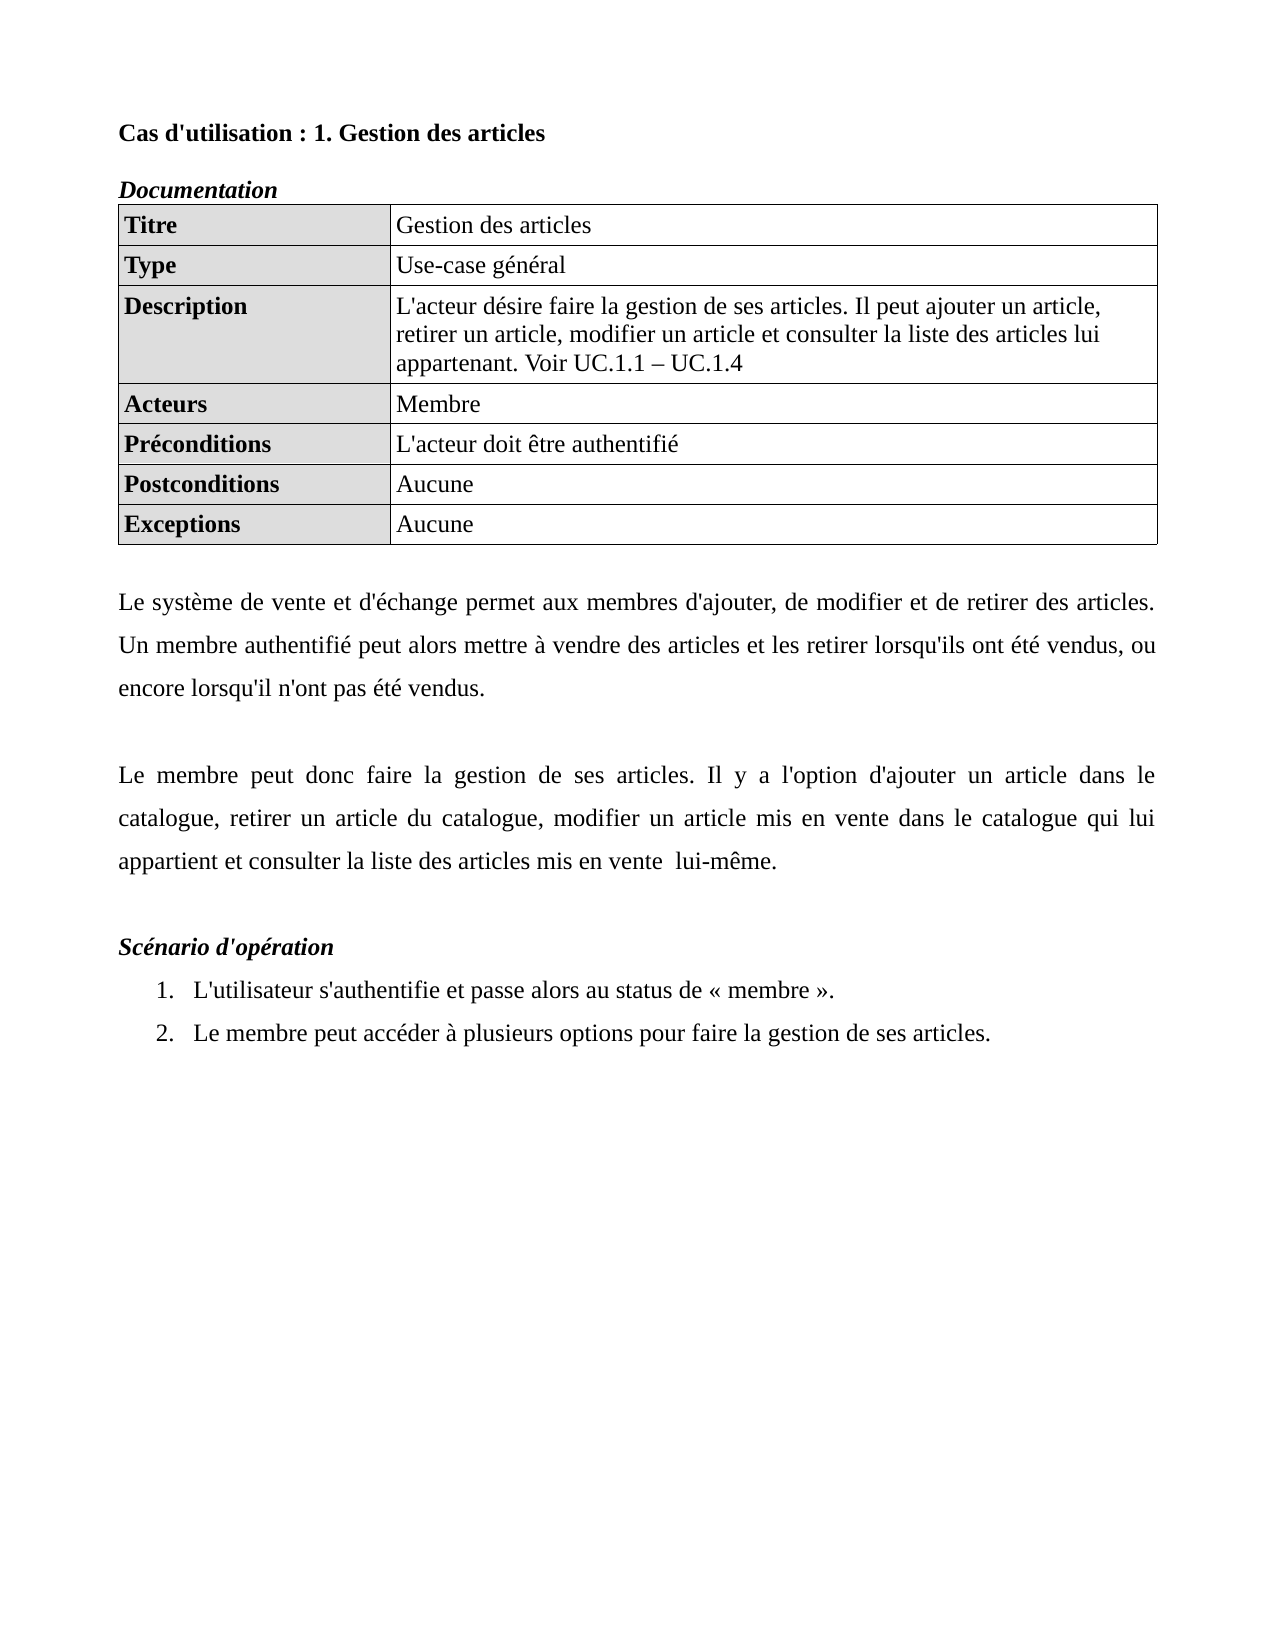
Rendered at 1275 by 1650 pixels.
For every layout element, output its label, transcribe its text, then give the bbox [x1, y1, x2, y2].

table_cell Description [119, 286, 390, 383]
table_cell Exceptions [119, 505, 390, 544]
table_cell L'acteur doit être authentifié [391, 424, 1157, 463]
text Cas d'utilisation : 1. Gestion des articles [118, 118, 1157, 147]
table_cell Préconditions [119, 424, 390, 463]
text Documentation [118, 176, 1157, 204]
table_header Gestion des articles [391, 205, 1157, 245]
table_cell Acteurs [119, 384, 390, 423]
table_cell Aucune [391, 505, 1157, 544]
table_header Titre [119, 205, 390, 245]
text Scénario d'opération [118, 932, 1157, 961]
list Le membre peut accéder à plusieurs options pour faire la gestion de ses articles. [156, 1018, 1157, 1047]
text Le système de vente et d'échange permet aux membres d'ajouter, de modifier et de retirer des articles. Un membre authentifié peut alors mettre à vendre des articles et les retirer lorsqu'ils ont été vendus, ou encore lorsqu'il n'ont pas été vendus. [118, 587, 1157, 702]
table_cell Postconditions [119, 465, 390, 504]
table_cell Use-case général [391, 246, 1157, 285]
table_cell Membre [391, 384, 1157, 423]
text Le membre peut donc faire la gestion de ses articles. Il y a l'option d'ajouter un article dans le catalogue, retirer un article du catalogue, modifier un article mis en vente dans le catalogue qui lui appartient et consulter la liste des articles mis en vente lui-même. [118, 760, 1157, 875]
table_cell Aucune [391, 465, 1157, 504]
table_cell L'acteur désire faire la gestion de ses articles. Il peut ajouter un article, retirer un article, modifier un article et consulter la liste des articles lui appartenant. Voir UC.1.1 – UC.1.4 [391, 286, 1157, 383]
list L'utilisateur s'authentifie et passe alors au status de « membre ». [156, 975, 1157, 1004]
table_cell Type [119, 246, 390, 285]
